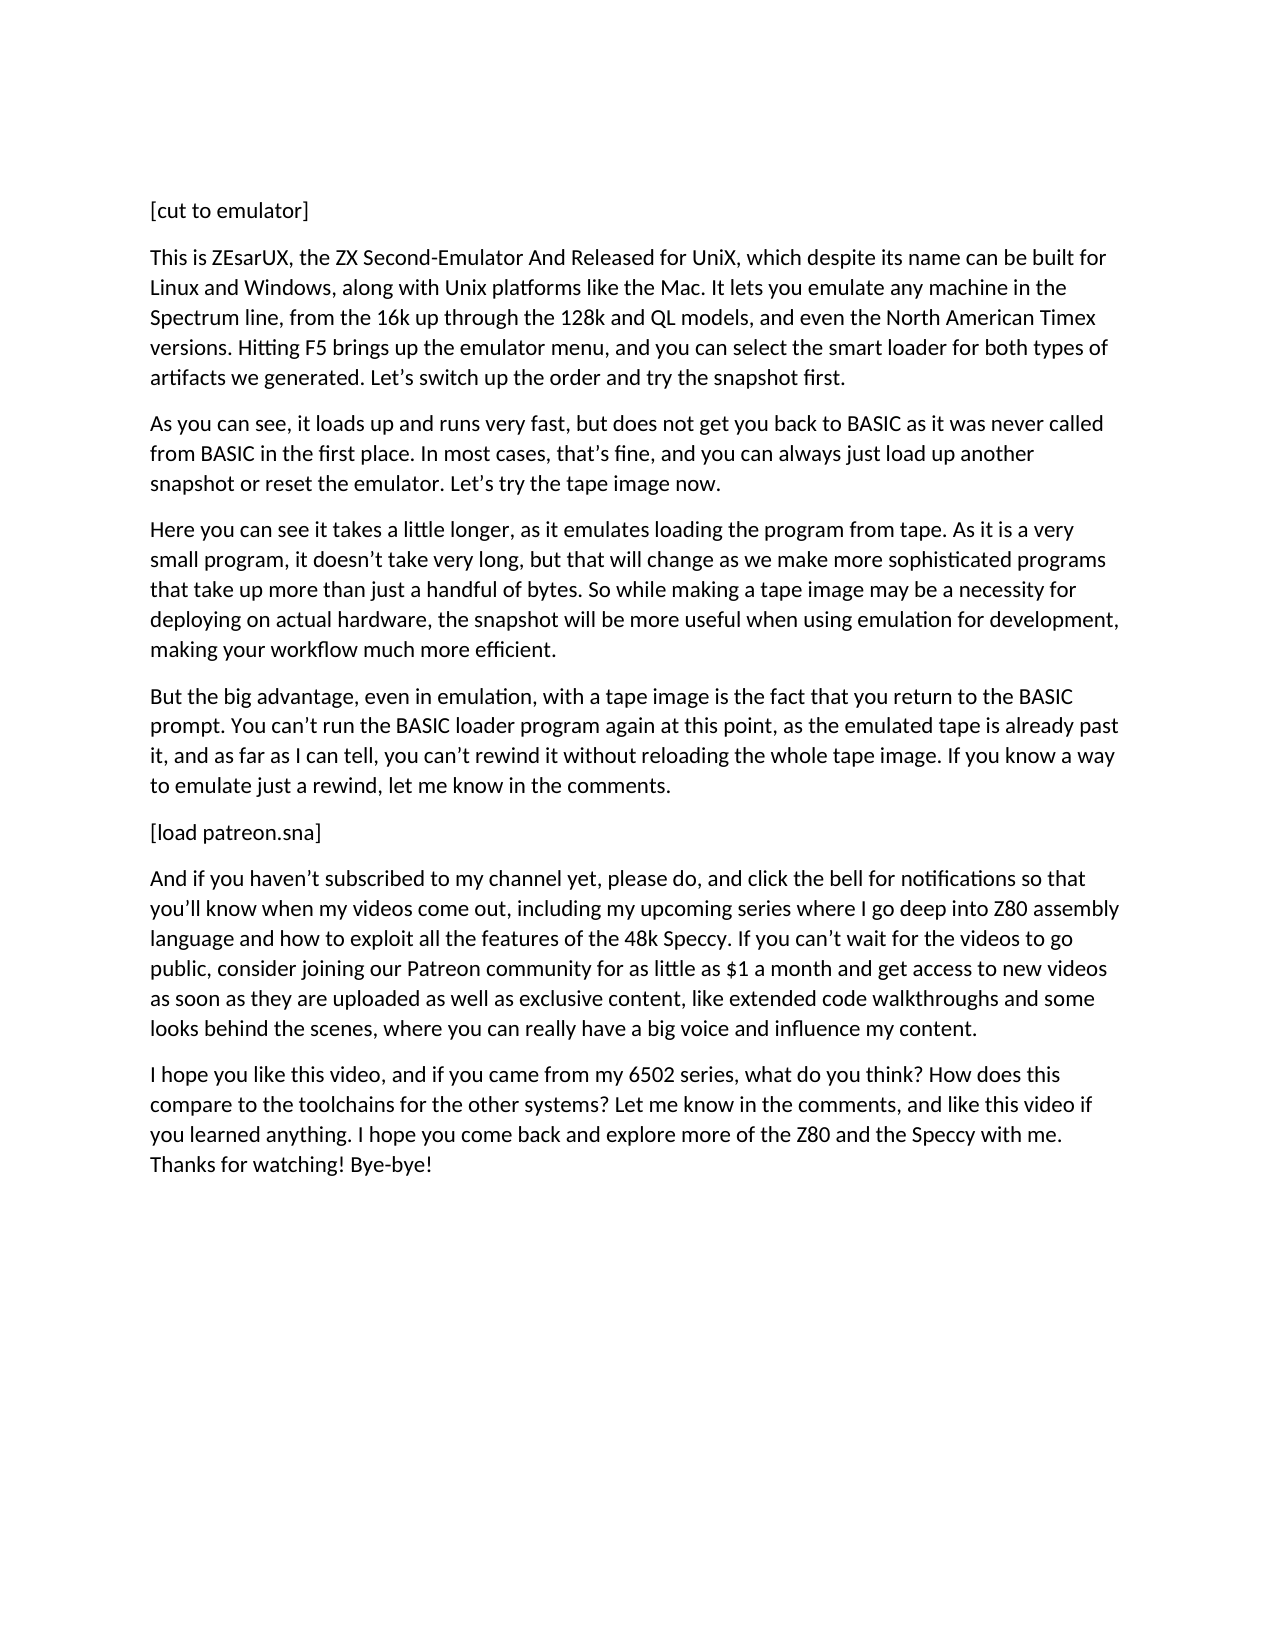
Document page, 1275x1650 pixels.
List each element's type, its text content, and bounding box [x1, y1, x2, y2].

text Here you can see it takes a little longer, as it emulates loading the program from tape. As it is a very small program, it doesn’t take very long, but that will change as we make more sophisticated programs that take up more than just a handful of bytes. So while making a tape image may be a necessity for deploying on actual hardware, the snapshot will be more useful when using emulation for development, making your workflow much more efficient. [150, 516, 1125, 663]
text As you can see, it loads up and runs very fast, but does not get you back to BASIC as it was never called from BASIC in the first place. In most cases, that’s fine, and you can always just load up another snapshot or reset the emulator. Let’s try the tape image now. [150, 409, 1125, 497]
text [load patreon.sna] [150, 818, 1125, 846]
text And if you haven’t subscribed to my channel yet, please do, and click the bell for notifications so that you’ll know when my videos come out, including my upcoming series where I go deep into Z80 assembly language and how to exploit all the features of the 48k Speccy. If you can’t wait for the videos to go public, consider joining our Patreon community for as little as $1 a month and get access to new videos as soon as they are uploaded as well as exclusive content, like extended code walkthroughs and some looks behind the scenes, where you can really have a big voice and influence my content. [150, 864, 1125, 1042]
text This is ZEsarUX, the ZX Second-Emulator And Released for UniX, which despite its name can be built for Linux and Windows, along with Unix platforms like the Mac. It lets you emulate any machine in the Spectrum line, from the 16k up through the 128k and QL models, and even the North American Timex versions. Hitting F5 brings up the emulator menu, and you can select the smart loader for both types of artifacts we generated. Let’s switch up the order and try the snapshot first. [150, 243, 1125, 391]
text I hope you like this video, and if you came from my 6502 series, what do you think? How does this compare to the toolchains for the other systems? Let me know in the comments, and like this video if you learned anything. I hope you come back and explore more of the Z80 and the Speccy with me. Thanks for watching! Bye-bye! [150, 1061, 1125, 1178]
text But the big advantage, even in emulation, with a tape image is the fact that you return to the BASIC prompt. You can’t run the BASIC loader program again at this point, as the emulated tape is already past it, and as far as I can tell, you can’t rewind it without reloading the whole tape image. If you know a way to emulate just a rewind, let me know in the comments. [150, 682, 1125, 799]
text [cut to emulator] [150, 197, 1125, 224]
